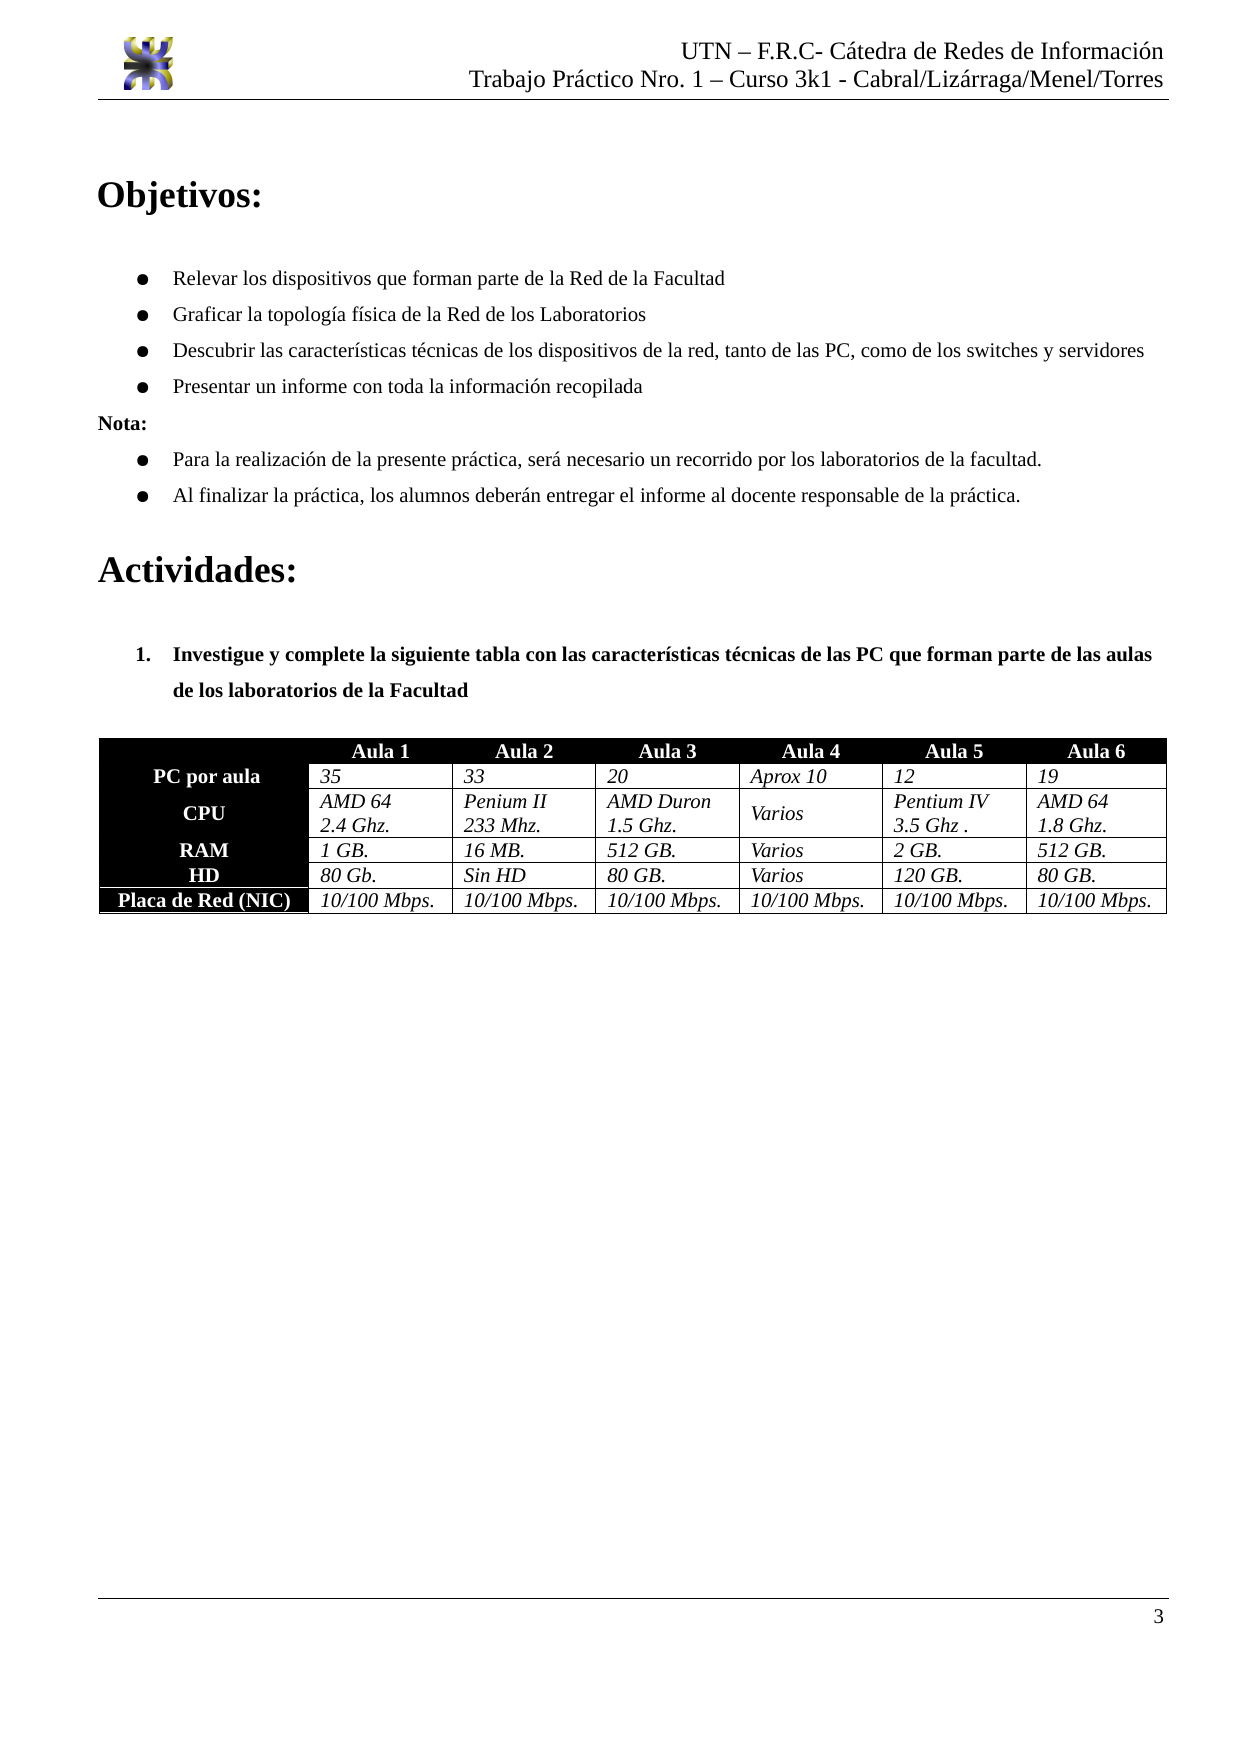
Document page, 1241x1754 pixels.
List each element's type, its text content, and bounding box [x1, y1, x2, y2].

table_cell 10/100 Mbps. [453, 889, 595, 912]
table_cell 10/100 Mbps. [883, 889, 1026, 912]
table_header Aula 4 [740, 739, 882, 763]
table_cell 35 [309, 764, 452, 788]
table_cell 512 GB. [1027, 838, 1166, 862]
table_cell 120 GB. [883, 863, 1026, 887]
table_header Aula 5 [883, 739, 1026, 763]
table_header Aula 1 [309, 739, 452, 763]
table_cell RAM [100, 838, 308, 862]
table_cell 10/100 Mbps. [1027, 889, 1166, 912]
table_cell Aprox 10 [740, 764, 882, 788]
table_header Aula 3 [596, 739, 739, 763]
table_cell AMD Duron 1.5 Ghz. [596, 789, 739, 837]
table_header [100, 739, 308, 763]
table_cell Varios [740, 838, 882, 862]
list Descubrir las características técnicas de los dispositivos de la red, tanto de las PC, como de los switches y servidores [135, 338, 1169, 362]
table_cell AMD 64 2.4 Ghz. [309, 789, 452, 837]
table_cell 16 MB. [453, 838, 595, 862]
table_cell 20 [596, 764, 739, 788]
list Graficar la topología física de la Red de los Laboratorios [135, 302, 1169, 326]
list Investigue y complete la siguiente tabla con las características técnicas de las PC que forman parte de las aulas de los laboratorios de la Facultad [135, 642, 1169, 702]
list Presentar un informe con toda la información recopilada [135, 374, 1169, 398]
table_header Aula 2 [453, 739, 595, 763]
table_cell 33 [453, 764, 595, 788]
table_header Aula 6 [1027, 739, 1166, 763]
table_cell 10/100 Mbps. [740, 889, 882, 912]
subtitle Objetivos: [96, 172, 1142, 216]
table_cell 80 GB. [1027, 863, 1166, 887]
table_cell CPU [100, 789, 308, 837]
table_cell 10/100 Mbps. [596, 889, 739, 912]
text Nota: [98, 411, 1169, 434]
table_cell 12 [883, 764, 1026, 788]
table_cell PC por aula [100, 764, 308, 788]
table_cell 19 [1027, 764, 1166, 788]
table_cell Placa de Red (NIC) [100, 889, 308, 912]
list Para la realización de la presente práctica, será necesario un recorrido por los laboratorios de la facultad. [135, 447, 1169, 471]
list Al finalizar la práctica, los alumnos deberán entregar el informe al docente responsable de la práctica. [135, 483, 1169, 507]
table_cell 512 GB. [596, 838, 739, 862]
table_cell AMD 64 1.8 Ghz. [1027, 789, 1166, 837]
table_cell Penium II 233 Mhz. [453, 789, 595, 837]
table_cell Varios [740, 863, 882, 887]
subtitle Actividades: [98, 548, 1169, 591]
table_cell Varios [740, 789, 882, 837]
table_cell Sin HD [453, 863, 595, 887]
table_cell Pentium IV 3.5 Ghz . [883, 789, 1026, 837]
table_cell 80 Gb. [309, 863, 452, 887]
table_cell 10/100 Mbps. [309, 889, 452, 912]
table_cell 80 GB. [596, 863, 739, 887]
table_cell 1 GB. [309, 838, 452, 862]
table_cell HD [100, 863, 308, 887]
table_cell 2 GB. [883, 838, 1026, 862]
list Relevar los dispositivos que forman parte de la Red de la Facultad [135, 266, 1169, 290]
picture [123, 37, 173, 90]
